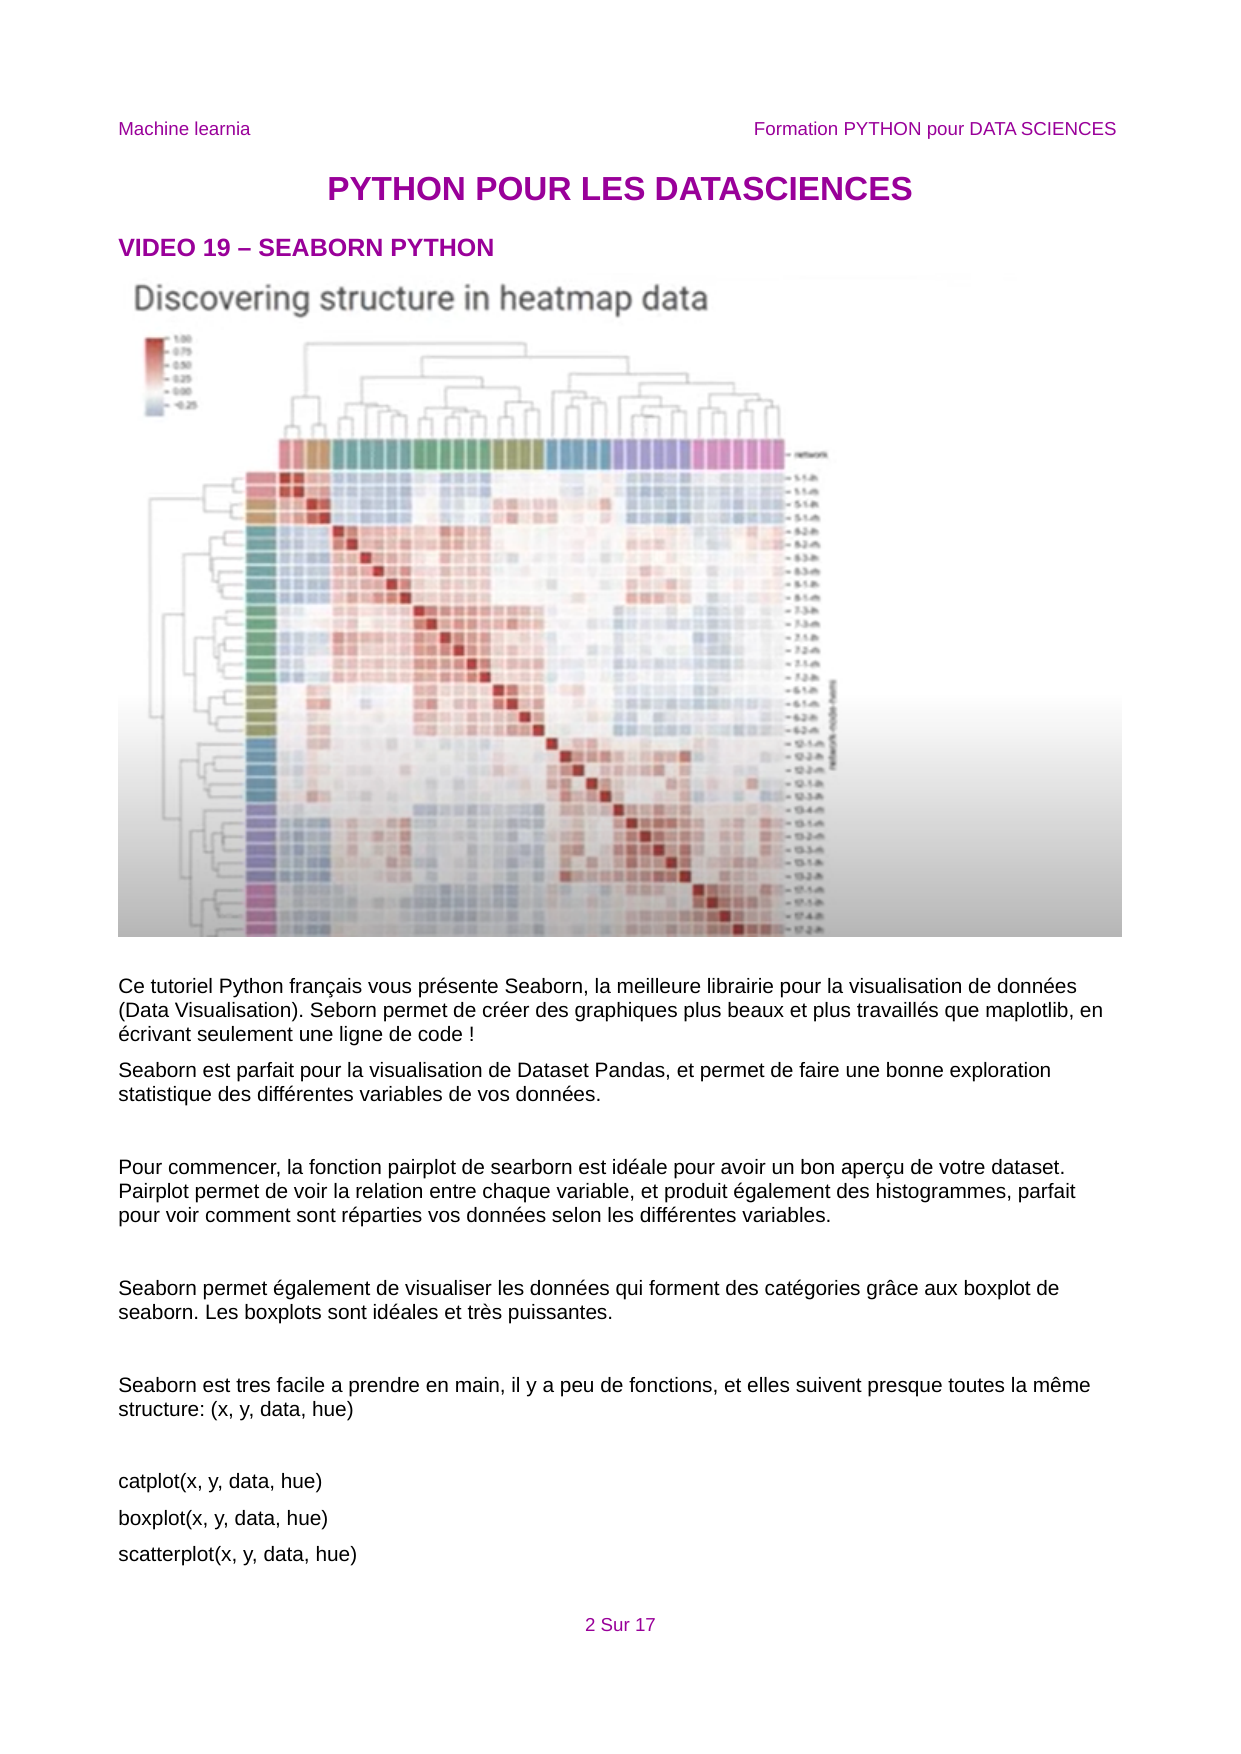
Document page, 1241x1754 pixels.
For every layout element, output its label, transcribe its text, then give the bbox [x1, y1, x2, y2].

text boxplot(x, y, data, hue) [118, 1506, 1122, 1530]
text PYTHON POUR LES DATASCIENCES [118, 169, 1122, 208]
subtitle VIDEO 19 – SEABORN PYTHON [118, 233, 1122, 261]
text catplot(x, y, data, hue) [118, 1469, 1122, 1493]
picture [118, 273, 1122, 937]
text Pour commencer, la fonction pairplot de searborn est idéale pour avoir un bon aperçu de votre dataset. Pairplot permet de voir la relation entre chaque variable, et produit également des histogrammes, parfait pour voir comment sont réparties vos données selon les différentes variables. [118, 1155, 1122, 1227]
text Seaborn est parfait pour la visualisation de Dataset Pandas, et permet de faire une bonne exploration statistique des différentes variables de vos données. [118, 1058, 1122, 1106]
text Ce tutoriel Python français vous présente Seaborn, la meilleure librairie pour la visualisation de données (Data Visualisation). Seborn permet de créer des graphiques plus beaux et plus travaillés que maplotlib, en écrivant seulement une ligne de code ! [118, 973, 1122, 1045]
text scatterplot(x, y, data, hue) [118, 1542, 1122, 1566]
text Seaborn est tres facile a prendre en main, il y a peu de fonctions, et elles suivent presque toutes la même structure: (x, y, data, hue) [118, 1372, 1122, 1420]
text Seaborn permet également de visualiser les données qui forment des catégories grâce aux boxplot de seaborn. Les boxplots sont idéales et très puissantes. [118, 1276, 1122, 1323]
